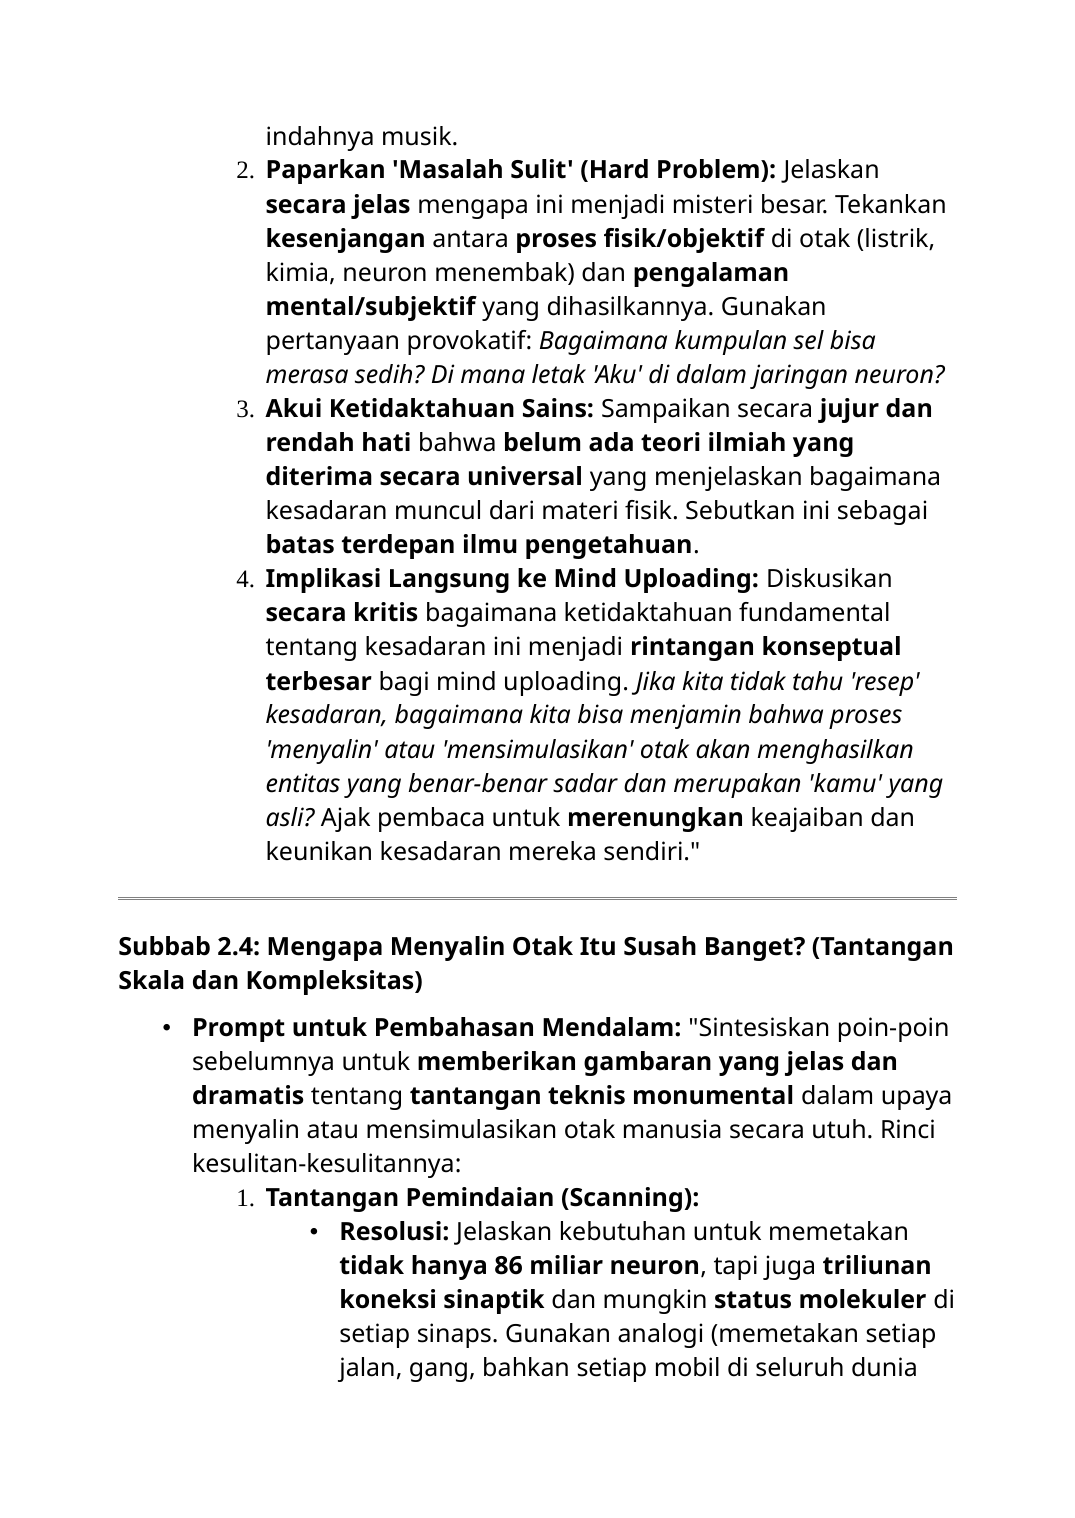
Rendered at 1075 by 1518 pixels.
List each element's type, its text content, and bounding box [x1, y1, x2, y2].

text Subbab 2.4: Mengapa Menyalin Otak Itu Susah Banget? (Tantangan Skala dan Kompleksitas) [118, 929, 957, 997]
list Akui Ketidaktahuan Sains: Sampaikan secara jujur dan rendah hati bahwa belum ada teori ilmiah yang diterima secara universal yang menjelaskan bagaimana kesadaran muncul dari materi fisik. Sebutkan ini sebagai batas terdepan ilmu pengetahuan. [236, 391, 957, 561]
list Prompt untuk Pembahasan Mendalam: "Sintesiskan poin-poin sebelumnya untuk memberikan gambaran yang jelas dan dramatis tentang tantangan teknis monumental dalam upaya menyalin atau mensimulasikan otak manusia secara utuh. Rinci kesulitan-kesulitannya: [162, 1009, 957, 1180]
list Tantangan Pemindaian (Scanning): [236, 1180, 957, 1214]
list Implikasi Langsung ke Mind Uploading: Diskusikan secara kritis bagaimana ketidaktahuan fundamental tentang kesadaran ini menjadi rintangan konseptual terbesar bagi mind uploading. Jika kita tidak tahu 'resep' kesadaran, bagaimana kita bisa menjamin bahwa proses 'menyalin' atau 'mensimulasikan' otak akan menghasilkan entitas yang benar-benar sadar dan merupakan 'kamu' yang asli? Ajak pembaca untuk merenungkan keajaiban dan keunikan kesadaran mereka sendiri." [236, 561, 957, 867]
list indahnya musik. [236, 118, 957, 152]
list Resolusi: Jelaskan kebutuhan untuk memetakan tidak hanya 86 miliar neuron, tapi juga triliunan koneksi sinaptik dan mungkin status molekuler di setiap sinaps. Gunakan analogi (memetakan setiap jalan, gang, bahkan setiap mobil di seluruh dunia [309, 1214, 957, 1384]
list Paparkan 'Masalah Sulit' (Hard Problem): Jelaskan secara jelas mengapa ini menjadi misteri besar. Tekankan kesenjangan antara proses fisik/objektif di otak (listrik, kimia, neuron menembak) dan pengalaman mental/subjektif yang dihasilkannya. Gunakan pertanyaan provokatif: Bagaimana kumpulan sel bisa merasa sedih? Di mana letak 'Aku' di dalam jaringan neuron? [236, 152, 957, 391]
